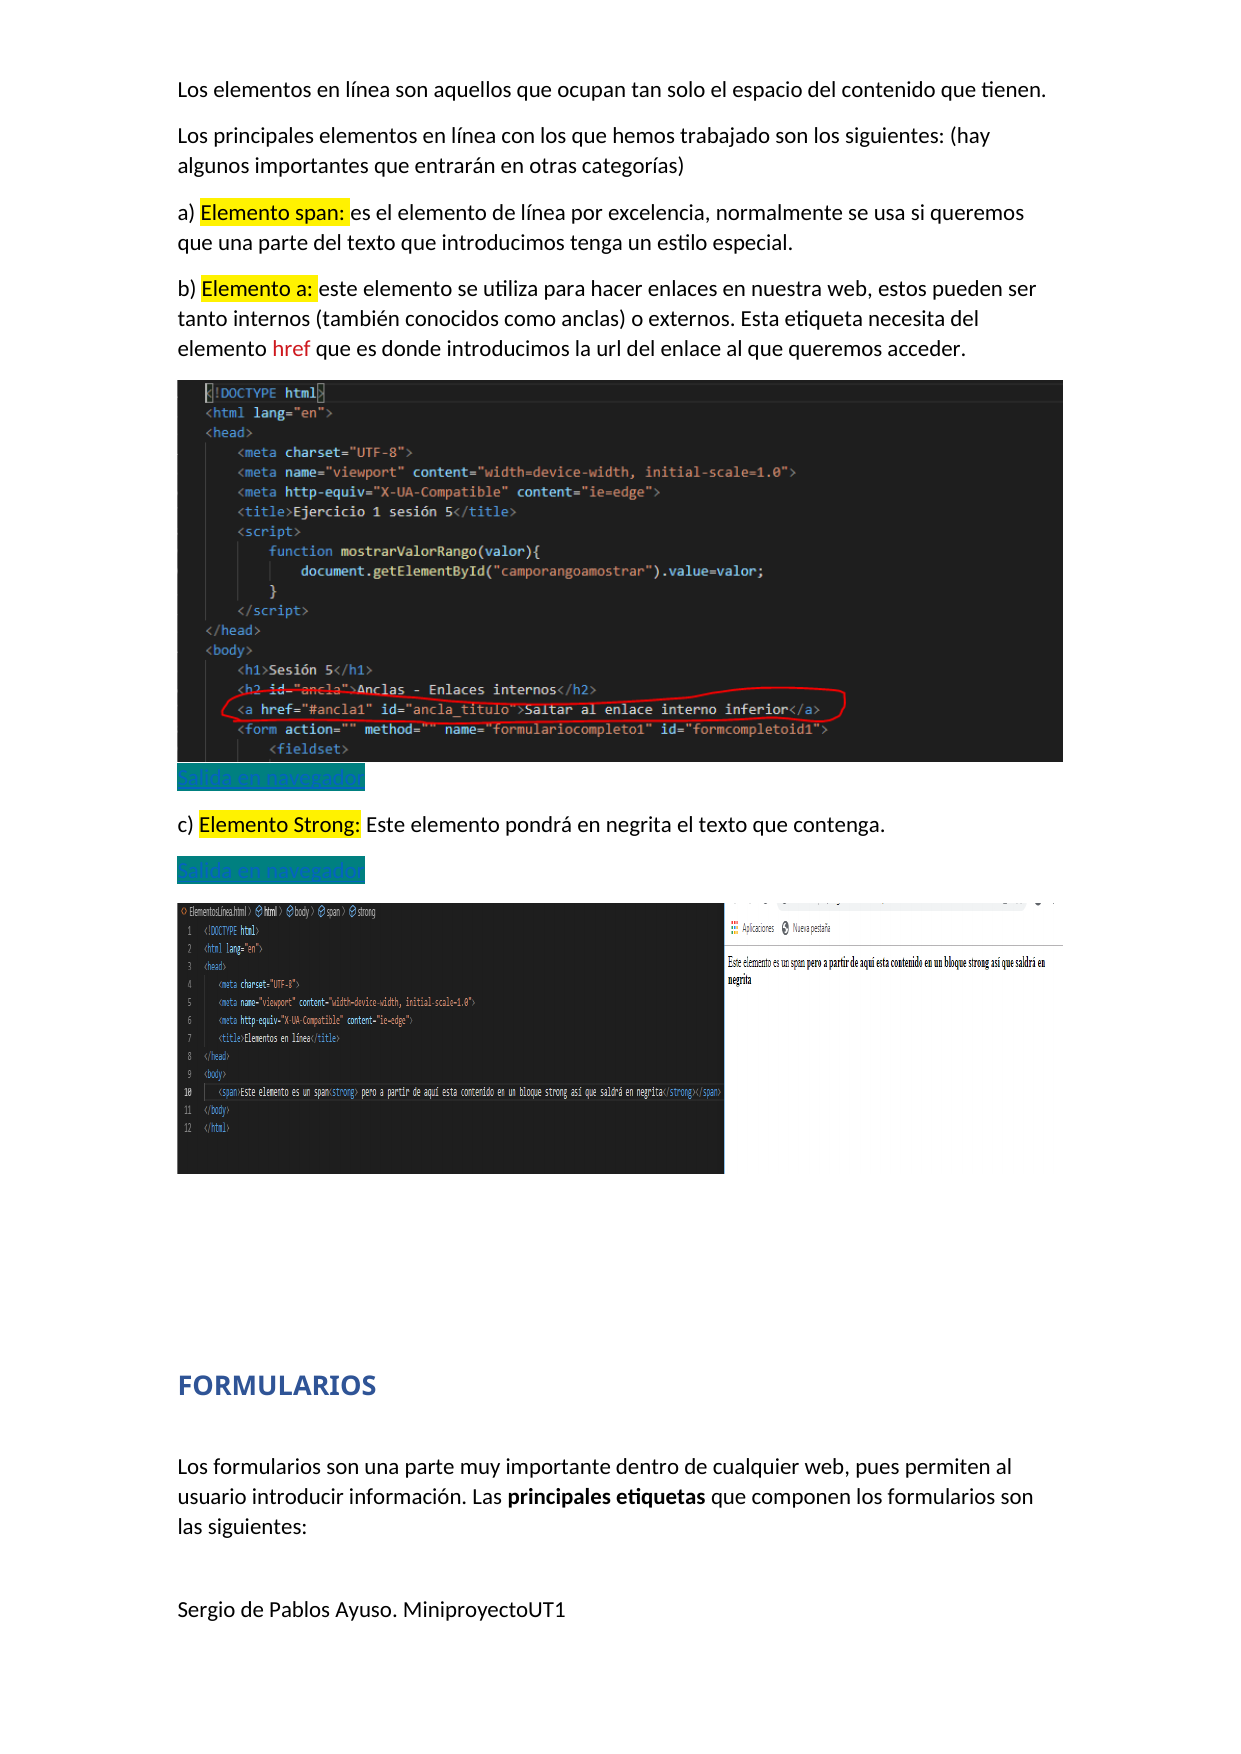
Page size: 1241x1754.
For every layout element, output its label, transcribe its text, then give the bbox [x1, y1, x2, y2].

text Salida en navegador [177, 762, 1063, 791]
text Los principales elementos en línea con los que hemos trabajado son los siguientes: (hay algunos importantes que entrarán en otras categorías) [177, 122, 1063, 179]
text Salida en navegador [177, 856, 1063, 884]
subtitle FORMULARIOS [177, 1366, 1063, 1403]
text Los formularios son una parte muy importante dentro de cualquier web, pues permiten al usuario introducir información. Las principales etiquetas que componen los formularios son las siguientes: [177, 1452, 1063, 1540]
text c) Elemento Strong: Este elemento pondrá en negrita el texto que contenga. [177, 810, 1063, 838]
text a) Elemento span: es el elemento de línea por excelencia, normalmente se usa si queremos que una parte del texto que introducimos tenga un estilo especial. [177, 198, 1063, 256]
text b) Elemento a: este elemento se utiliza para hacer enlaces en nuestra web, estos pueden ser tanto internos (también conocidos como anclas) o externos. Esta etiqueta necesita del elemento href que es donde introducimos la url del enlace al que queremos acceder. [177, 274, 1063, 362]
text Los elementos en línea son aquellos que ocupan tan solo el espacio del contenido que tienen. [177, 75, 1063, 103]
